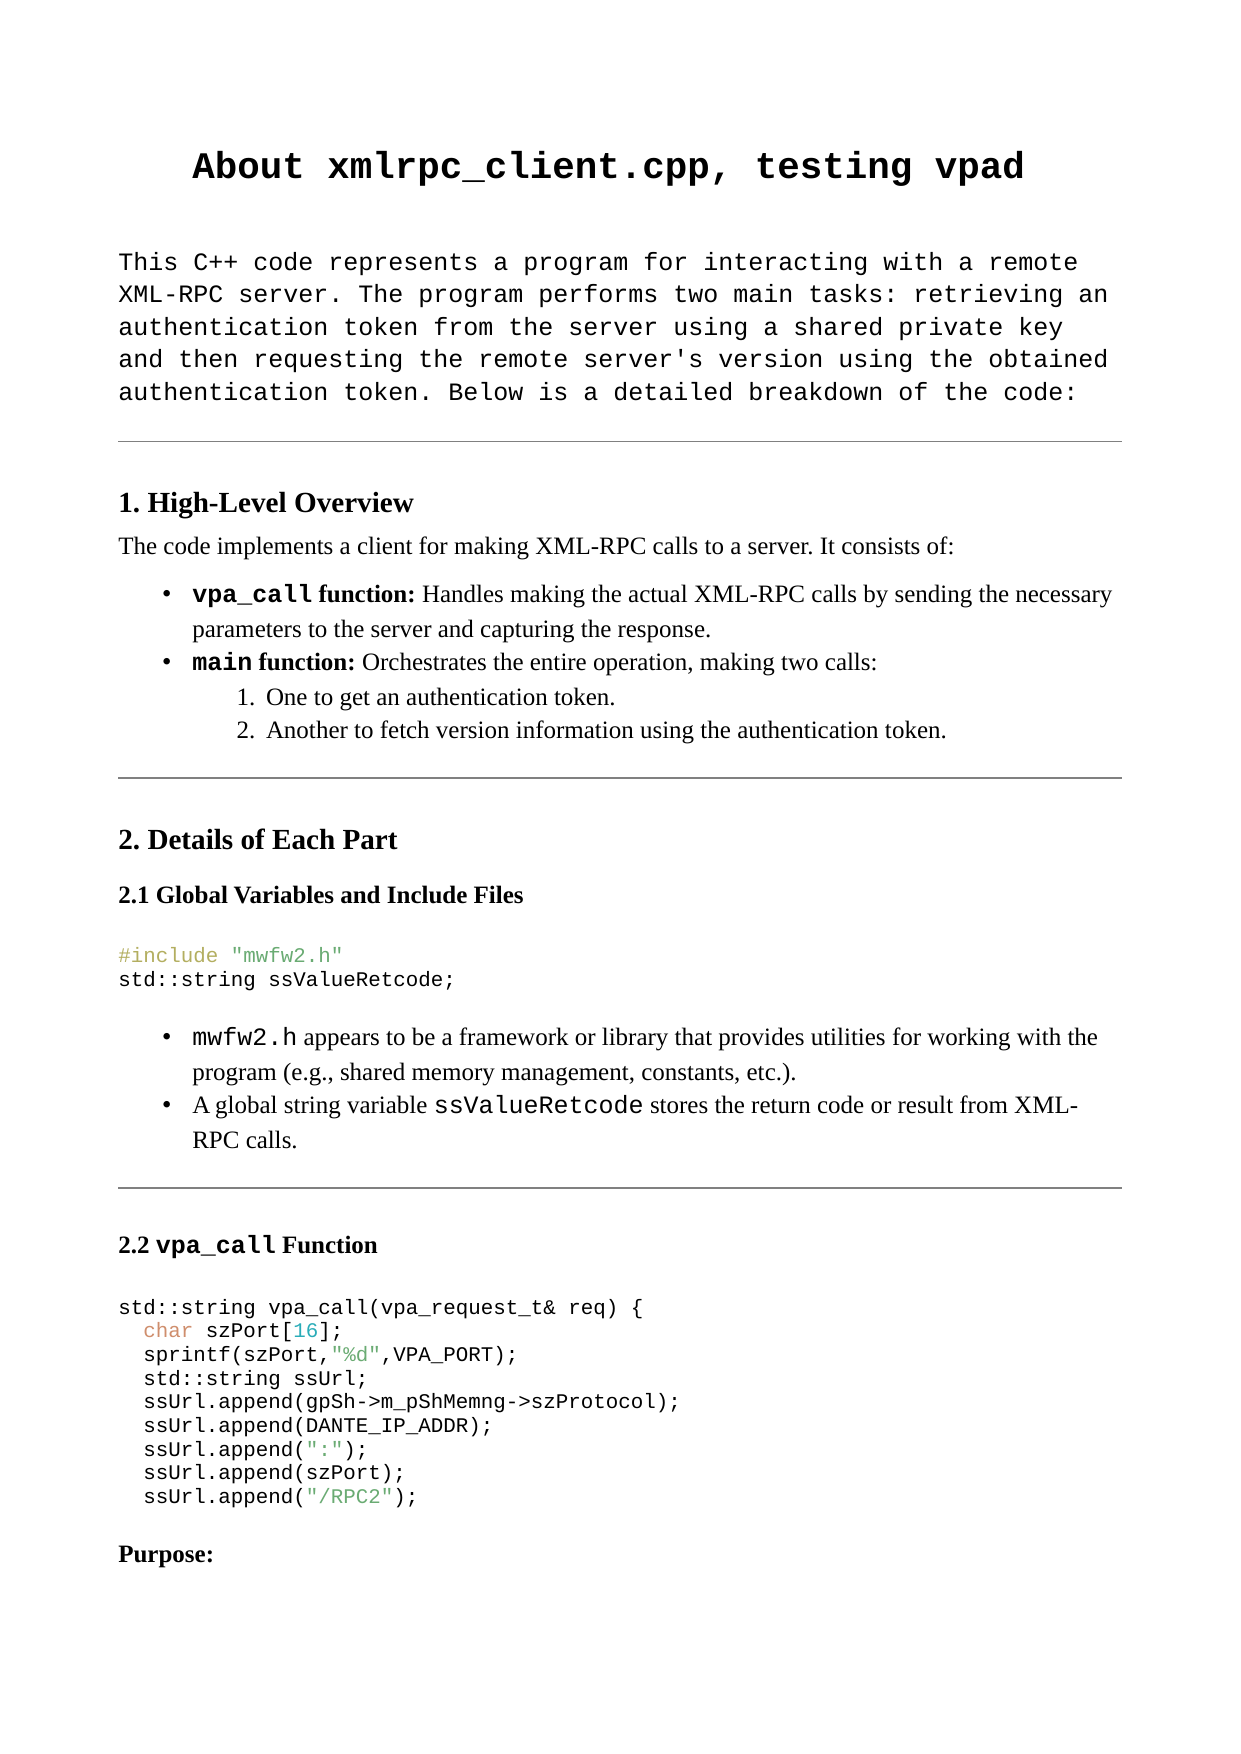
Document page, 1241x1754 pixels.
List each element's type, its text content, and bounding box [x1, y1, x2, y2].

list mwfw2.h appears to be a framework or library that provides utilities for working with the program (e.g., shared memory management, constants, etc.). [162, 1022, 1122, 1086]
list main function: Orchestrates the entire operation, making two calls: [162, 647, 1122, 678]
subtitle 2.2 vpa_call Function [118, 1230, 1122, 1261]
text This C++ code represents a program for interacting with a remote XML-RPC server. The program performs two main tasks: retrieving an authentication token from the server using a shared private key and then requesting the remote server's version using the obtained authentication token. Below is a detailed breakdown of the code: [118, 249, 1122, 408]
text ssUrl.append(gpSh->m_pShMemng->szProtocol); [118, 1391, 1122, 1415]
text std::string ssUrl; [118, 1368, 1122, 1391]
list Another to fetch version information using the authentication token. [236, 715, 1122, 744]
text std::string ssValueRetcode; [118, 969, 1122, 993]
text std::string vpa_call(vpa_request_t& req) { [118, 1297, 1122, 1320]
text ssUrl.append("/RPC2"); [118, 1486, 1122, 1509]
list One to get an authentication token. [236, 682, 1122, 711]
text ssUrl.append(szPort); [118, 1462, 1122, 1486]
text sprintf(szPort,"%d",VPA_PORT); [118, 1344, 1122, 1368]
subtitle 2. Details of Each Part [118, 822, 1122, 855]
text The code implements a client for making XML-RPC calls to a server. It consists of: [118, 531, 1122, 560]
text char szPort[16]; [118, 1320, 1122, 1344]
list A global string variable ssValueRetcode stores the return code or result from XML-RPC calls. [162, 1090, 1122, 1154]
subtitle About xmlrpc_client.cpp, testing vpad [118, 143, 1122, 189]
text ssUrl.append(":"); [118, 1438, 1122, 1462]
list vpa_call function: Handles making the actual XML-RPC calls by sending the necessary parameters to the server and capturing the response. [162, 579, 1122, 643]
text ssUrl.append(DANTE_IP_ADDR); [118, 1415, 1122, 1438]
subtitle 1. High-Level Overview [118, 485, 1122, 519]
text Purpose: [118, 1539, 1122, 1568]
text #include "mwfw2.h" [118, 945, 1122, 969]
subtitle 2.1 Global Variables and Include Files [118, 880, 1122, 909]
